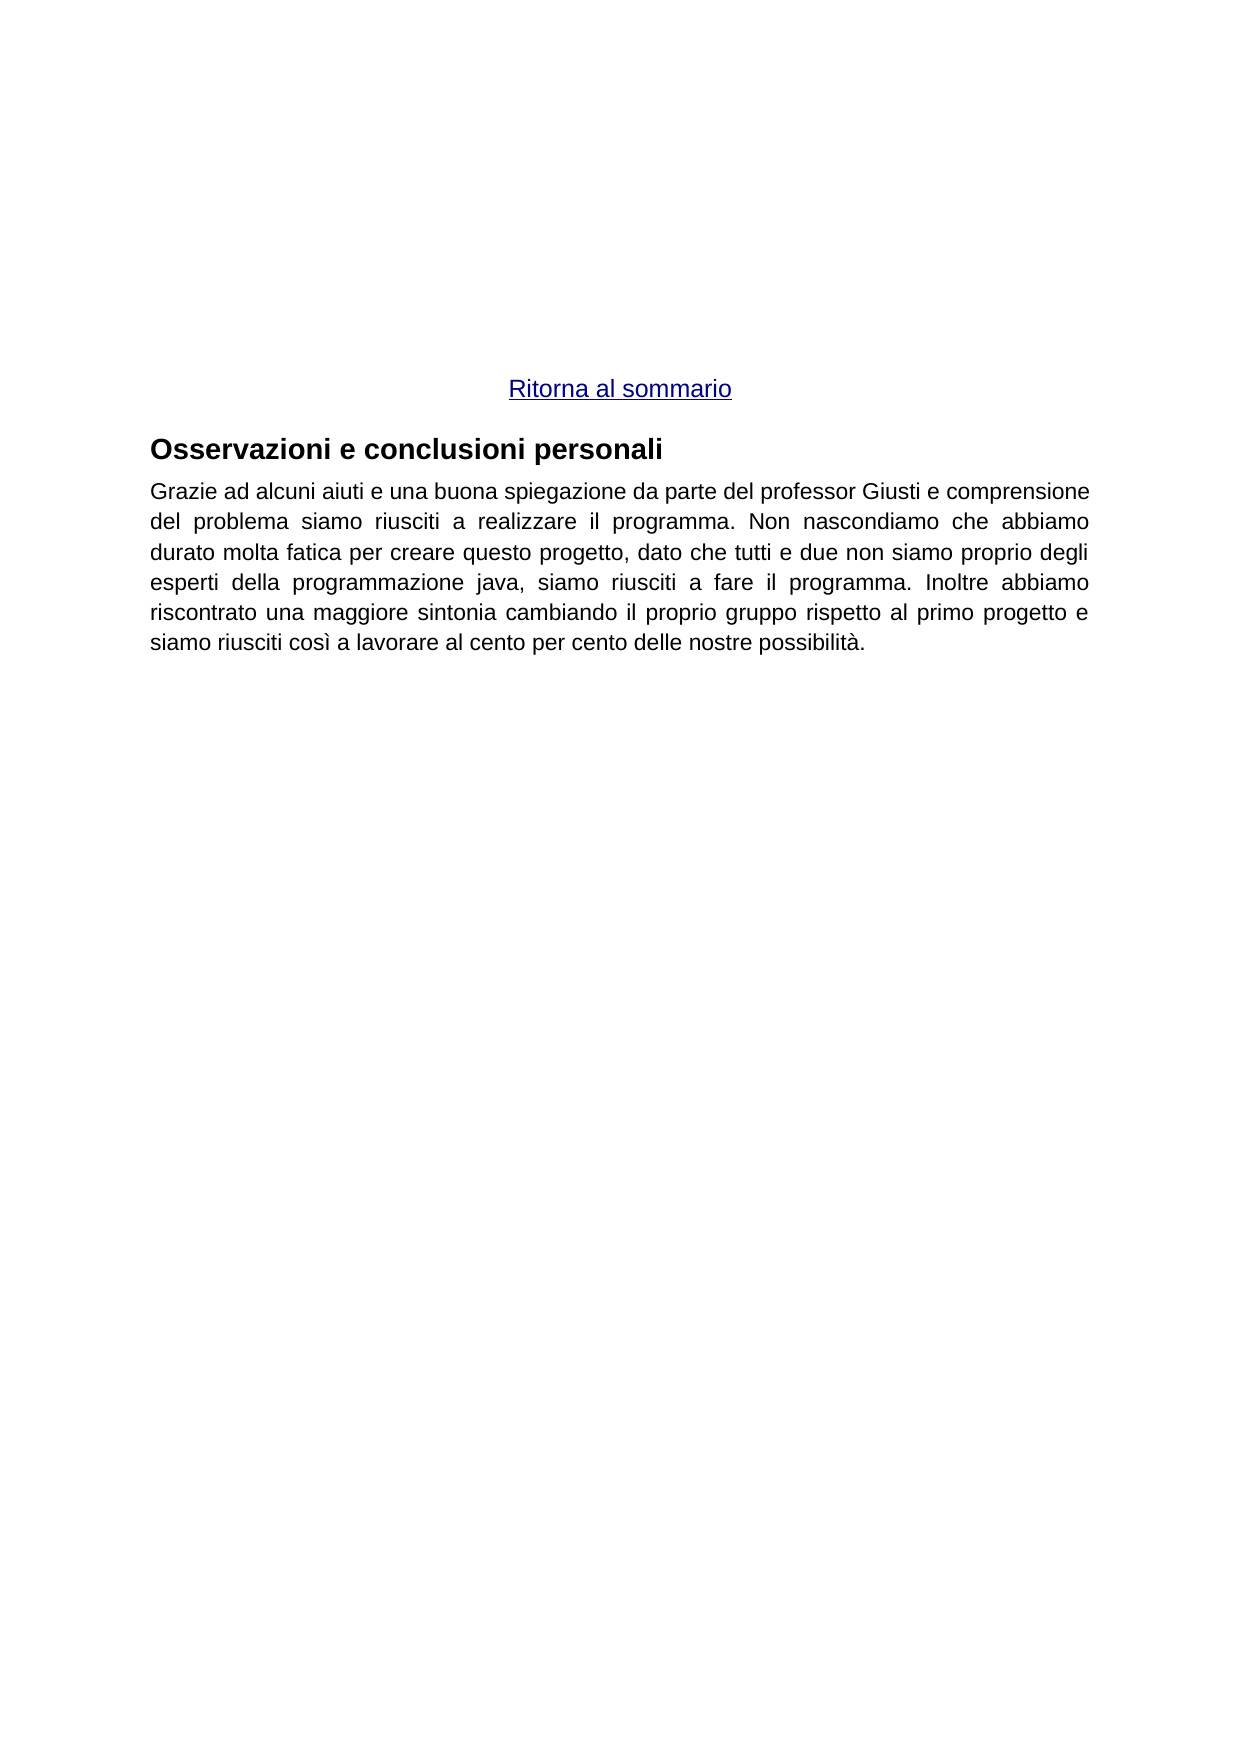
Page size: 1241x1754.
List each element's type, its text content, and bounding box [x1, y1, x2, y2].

subtitle Osservazioni e conclusioni personali [150, 432, 1090, 466]
text Grazie ad alcuni aiuti e una buona spiegazione da parte del professor Giusti e comprensione del problema siamo riusciti a realizzare il programma. Non nascondiamo che abbiamo durato molta fatica per creare questo progetto, dato che tutti e due non siamo proprio degli esperti della programmazione java, siamo riusciti a fare il programma. Inoltre abbiamo riscontrato una maggiore sintonia cambiando il proprio gruppo rispetto al primo progetto e siamo riusciti così a lavorare al cento per cento delle nostre possibilità. [150, 478, 1090, 655]
text Ritorna al sommario [150, 374, 1090, 403]
